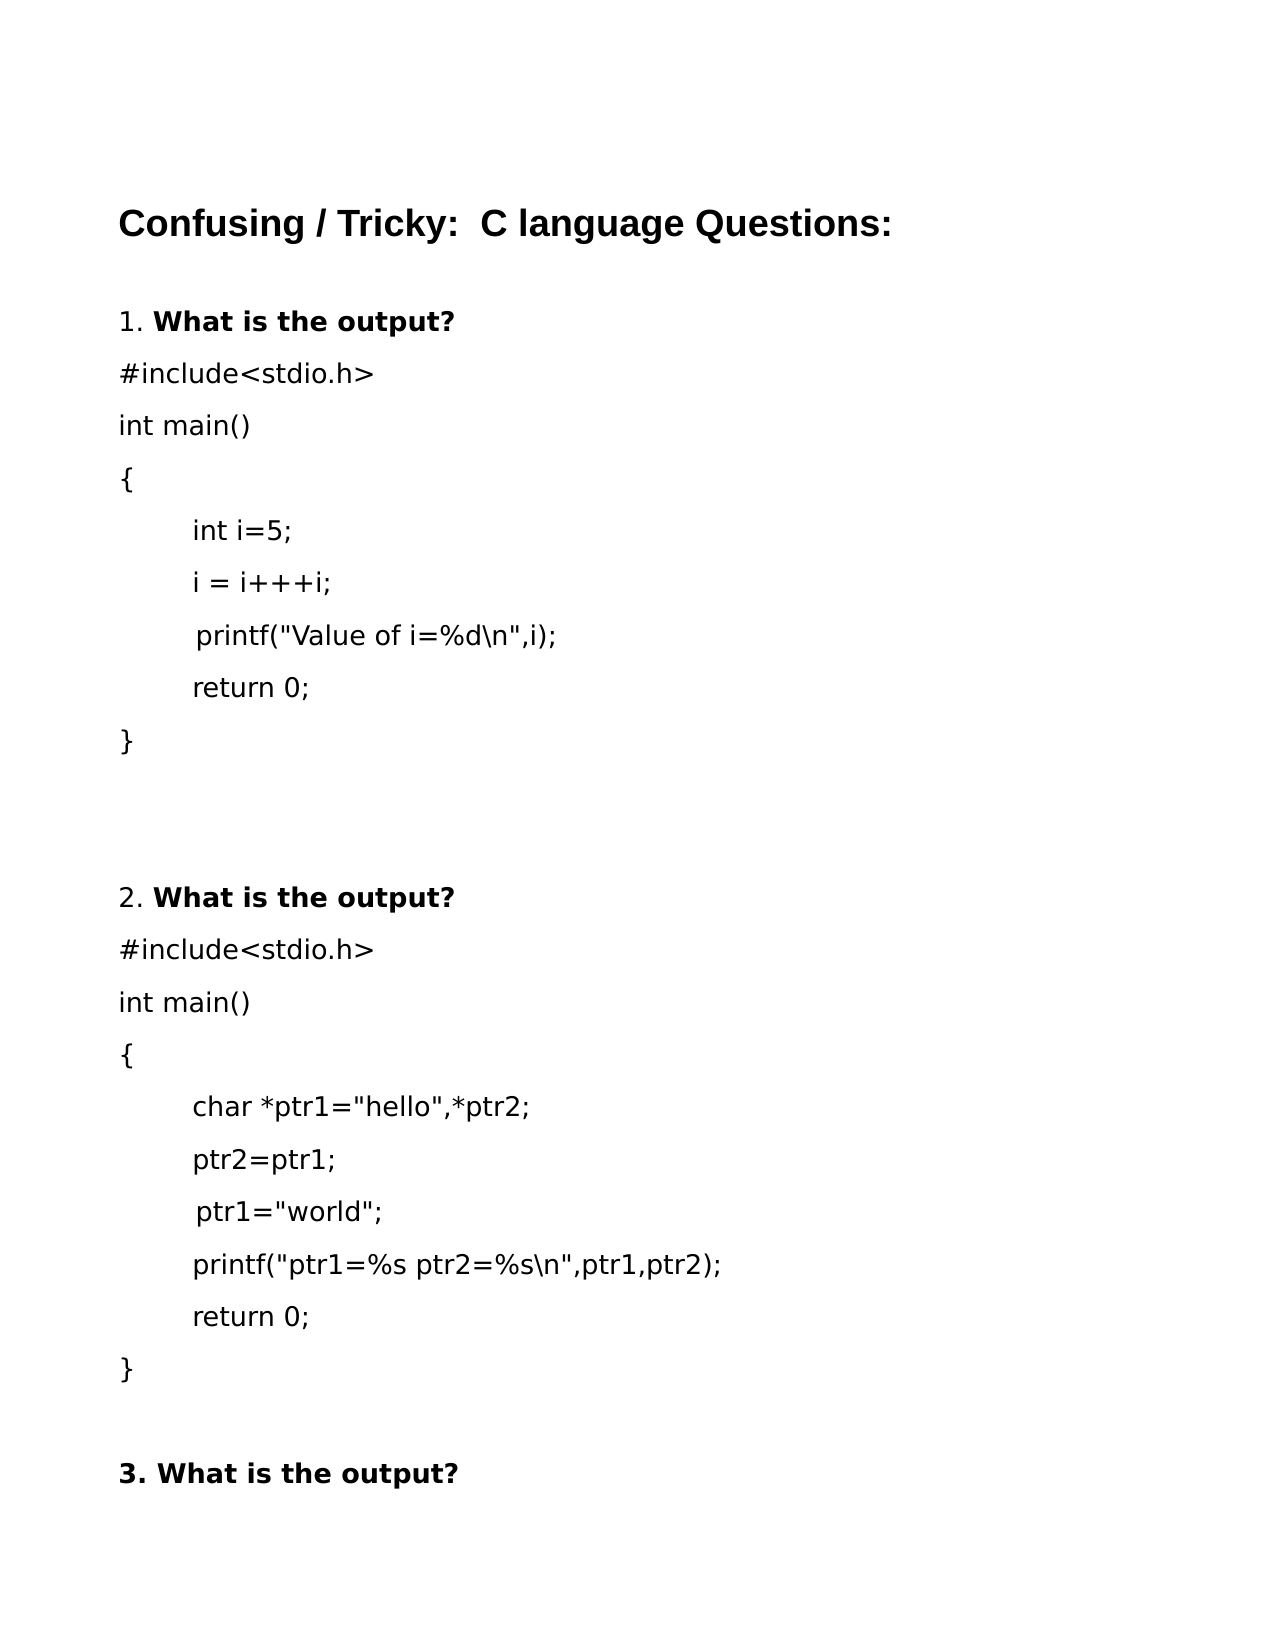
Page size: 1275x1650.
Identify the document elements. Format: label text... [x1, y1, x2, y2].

text { [118, 463, 1157, 494]
text ptr2=ptr1; [118, 1144, 1157, 1176]
text ptr1="world"; [118, 1197, 1157, 1228]
text return 0; [118, 673, 1157, 704]
text 2. What is the output? [118, 882, 1157, 914]
subtitle Confusing / Tricky: C language Questions: [118, 201, 1157, 244]
text return 0; [118, 1301, 1157, 1333]
text 3. What is the output? [118, 1458, 1157, 1490]
text int main() [118, 411, 1157, 442]
text } [118, 725, 1157, 757]
text char *ptr1="hello",*ptr2; [118, 1092, 1157, 1123]
text printf("Value of i=%d\n",i); [118, 620, 1157, 652]
text { [118, 1039, 1157, 1071]
text i = i+++i; [118, 568, 1157, 599]
text 1. What is the output? [118, 306, 1157, 337]
text printf("ptr1=%s ptr2=%s\n",ptr1,ptr2); [118, 1249, 1157, 1281]
text #include<stdio.h> [118, 934, 1157, 966]
text int main() [118, 987, 1157, 1018]
text } [118, 1354, 1157, 1385]
text #include<stdio.h> [118, 358, 1157, 390]
text int i=5; [118, 515, 1157, 547]
